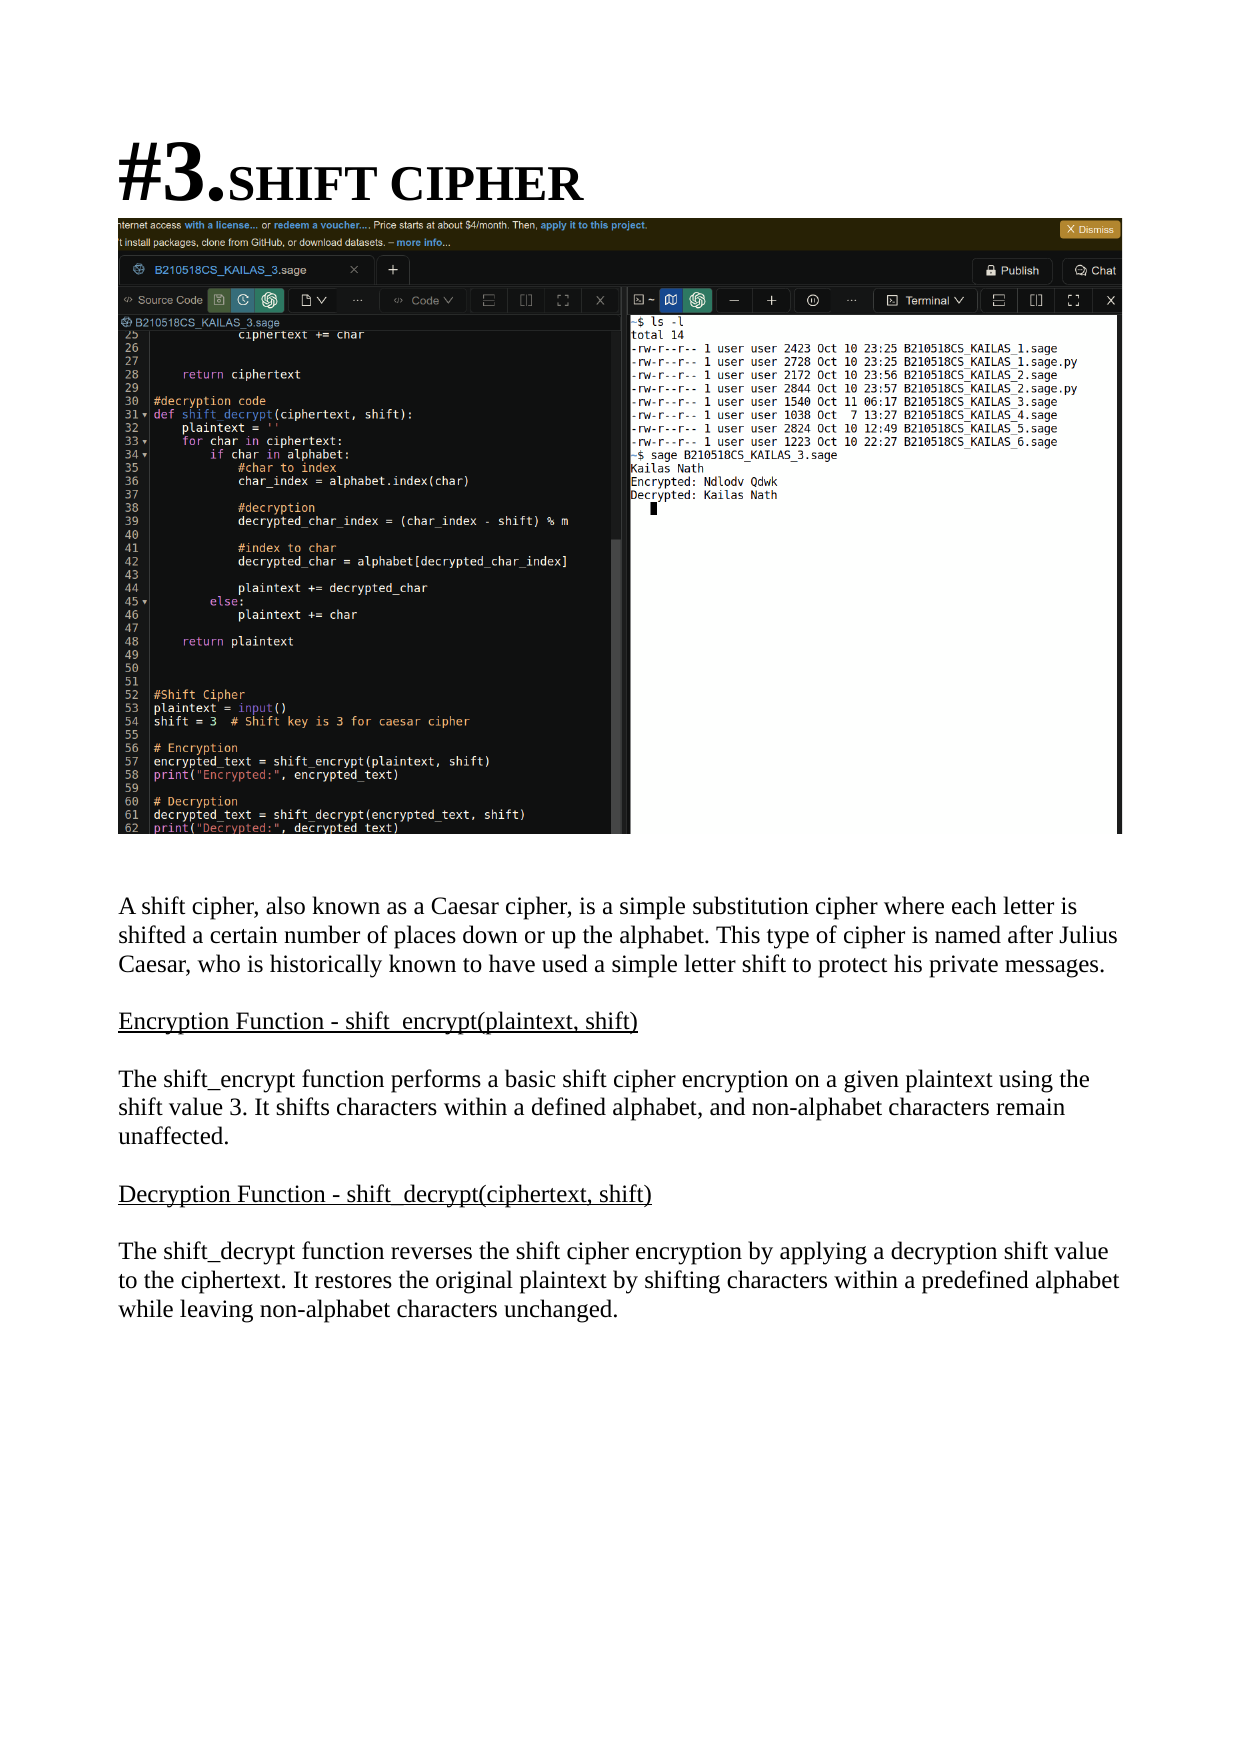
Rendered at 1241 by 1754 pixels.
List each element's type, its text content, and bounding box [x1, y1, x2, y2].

text The shift_decrypt function reverses the shift cipher encryption by applying a decryption shift value to the ciphertext. It restores the original plaintext by shifting characters within a predefined alphabet while leaving non-alphabet characters unchanged. [118, 1236, 1122, 1322]
text Decryption Function - shift_decrypt(ciphertext, shift) [118, 1179, 1122, 1207]
text The shift_encrypt function performs a basic shift cipher encryption on a given plaintext using the shift value 3. It shifts characters within a defined alphabet, and non-alphabet characters remain unaffected. [118, 1064, 1122, 1150]
text A shift cipher, also known as a Caesar cipher, is a simple substitution cipher where each letter is shifted a certain number of places down or up the alphabet. This type of cipher is named after Julius Caesar, who is historically known to have used a simple letter shift to protect his private messages. [118, 891, 1122, 977]
text #3.SHIFT CIPHER [118, 118, 1122, 218]
picture [118, 218, 1123, 834]
text Encryption Function - shift_encrypt(plaintext, shift) [118, 1006, 1122, 1035]
